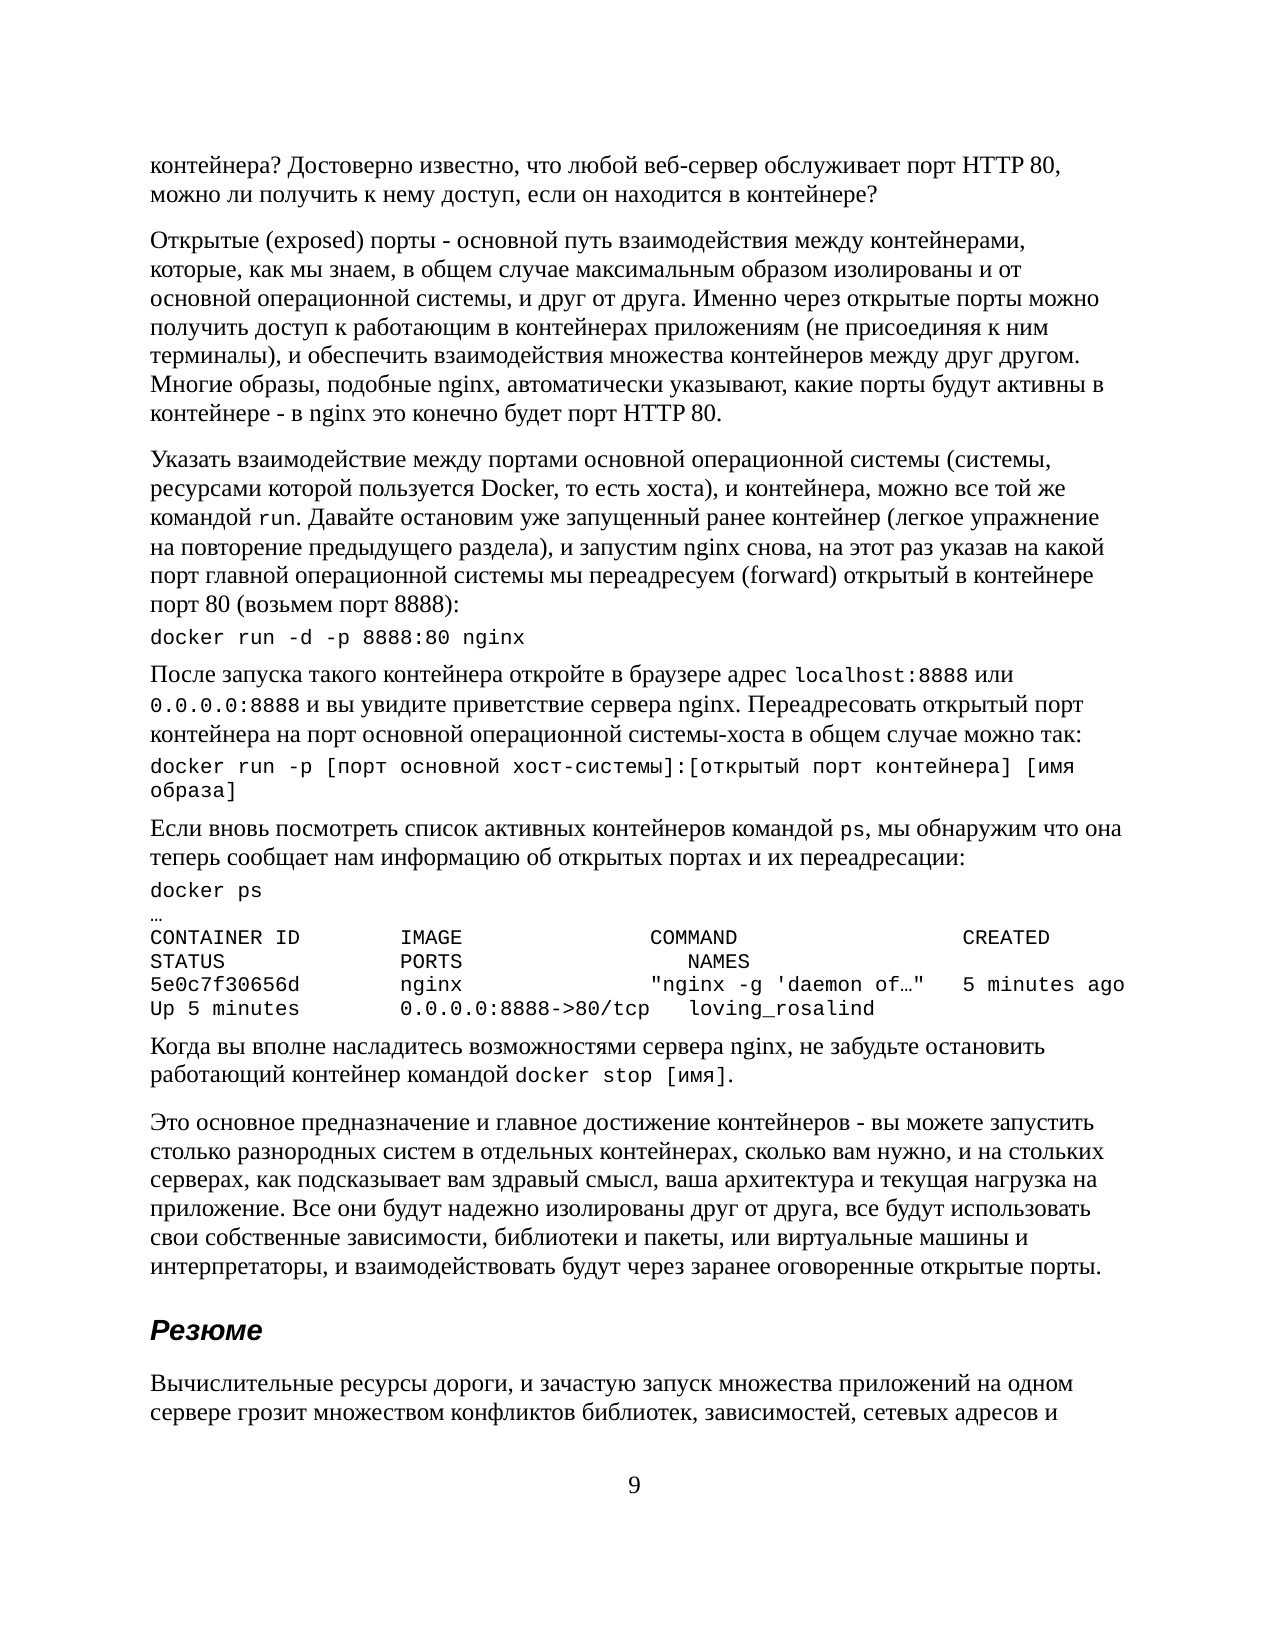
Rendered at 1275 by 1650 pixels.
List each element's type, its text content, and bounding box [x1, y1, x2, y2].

text docker run -p [порт основной хост-системы]:[открытый порт контейнера] [имя образа] [150, 756, 1125, 804]
text Открытые (exposed) порты - основной путь взаимодействия между контейнерами, которые, как мы знаем, в общем случае максимальным образом изолированы и от основной операционной системы, и друг от друга. Именно через открытые порты можно получить доступ к работающим в контейнерах приложениям (не присоединяя к ним терминалы), и обеспечить взаимодействия множества контейнеров между друг другом. Многие образы, подобные nginx, автоматически указывают, какие порты будут активны в контейнере - в nginx это конечно будет порт HTTP 80. [150, 225, 1125, 427]
text Это основное предназначение и главное достижение контейнеров - вы можете запустить столько разнородных систем в отдельных контейнерах, сколько вам нужно, и на стольких серверах, как подсказывает вам здравый смысл, ваша архитектура и текущая нагрузка на приложение. Все они будут надежно изолированы друг от друга, все будут использовать свои собственные зависимости, библиотеки и пакеты, или виртуальные машины и интерпретаторы, и взаимодействовать будут через заранее оговоренные открытые порты. [150, 1107, 1125, 1279]
text docker run -d -p 8888:80 nginx [150, 627, 1125, 651]
text Вычислительные ресурсы дороги, и зачастую запуск множества приложений на одном сервере грозит множеством конфликтов библиотек, зависимостей, сетевых адресов и [150, 1368, 1125, 1426]
text Указать взаимодействие между портами основной операционной системы (системы, ресурсами которой пользуется Docker, то есть хоста), и контейнера, можно все той же командой run. Давайте остановим уже запущенный ранее контейнер (легкое упражнение на повторение предыдущего раздела), и запустим nginx снова, на этот раз указав на какой порт главной операционной системы мы переадресуем (forward) открытый в контейнере порт 80 (возьмем порт 8888): [150, 444, 1125, 618]
text После запуска такого контейнера откройте в браузере адрес localhost:8888 или 0.0.0.0:8888 и вы увидите приветствие сервера nginx. Переадресовать открытый порт контейнера на порт основной операционной системы-хоста в общем случае можно так: [150, 659, 1125, 747]
text docker ps [150, 880, 1125, 903]
text контейнера? Достоверно известно, что любой веб-сервер обслуживает порт HTTP 80, можно ли получить к нему доступ, если он находится в контейнере? [150, 150, 1125, 207]
text Когда вы вполне насладитесь возможностями сервера nginx, не забудьте остановить работающий контейнер командой docker stop [имя]. [150, 1031, 1125, 1089]
subtitle Резюме [150, 1313, 1125, 1347]
text CONTAINER ID IMAGE COMMAND CREATED STATUS PORTS NAMES [150, 927, 1125, 974]
text Если вновь посмотреть список активных контейнеров командой ps, мы обнаружим что она теперь сообщает нам информацию об открытых портах и их переадресации: [150, 813, 1125, 871]
text … [150, 903, 1125, 927]
text 5e0c7f30656d nginx "nginx -g 'daemon of…" 5 minutes ago Up 5 minutes 0.0.0.0:8888->80/tcp loving_rosalind [150, 974, 1125, 1022]
